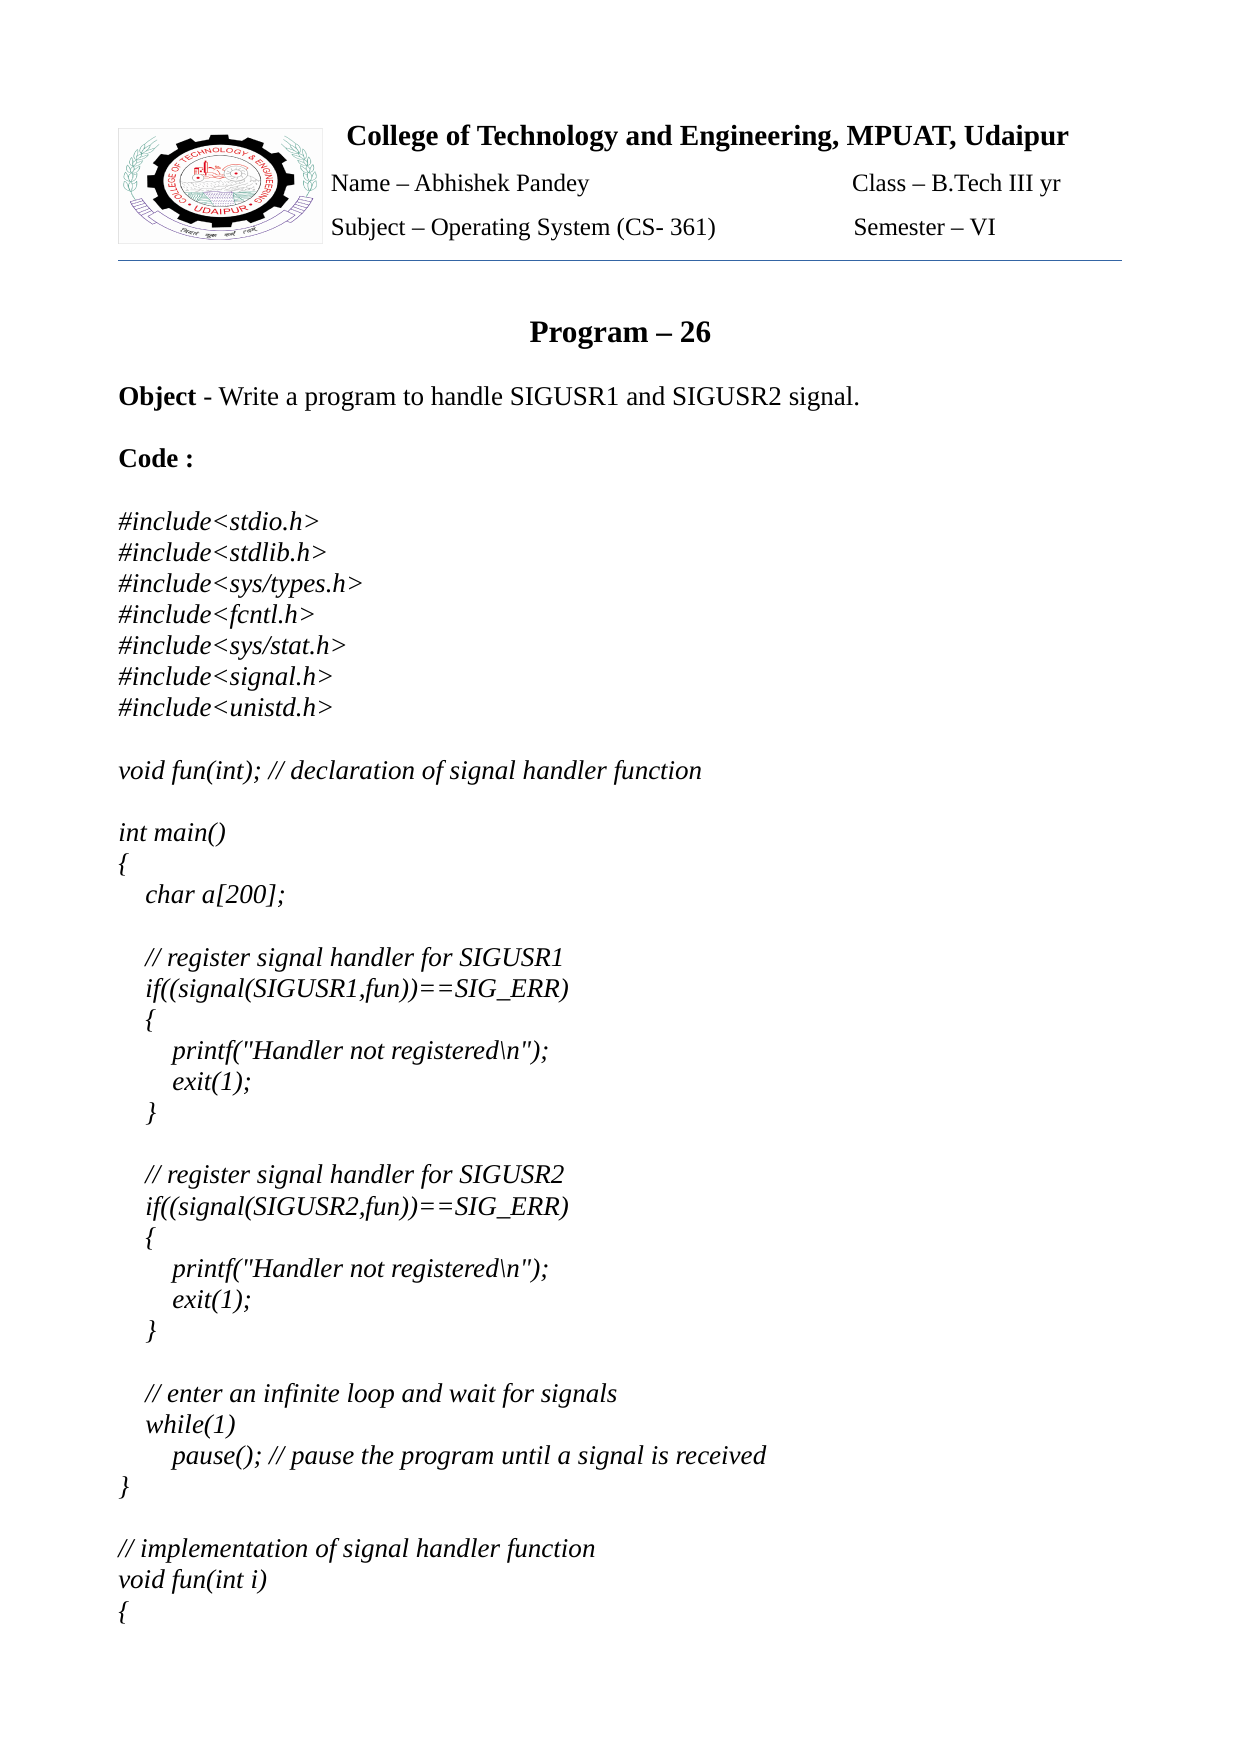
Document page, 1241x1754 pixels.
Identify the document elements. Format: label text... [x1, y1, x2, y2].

text { [118, 1221, 1122, 1252]
text { [118, 1595, 1122, 1626]
picture [118, 128, 323, 244]
text #include<fcntl.h> [118, 598, 1122, 629]
text while(1) [118, 1408, 1122, 1439]
text #include<signal.h> [118, 660, 1122, 691]
text exit(1); [118, 1065, 1122, 1096]
text if((signal(SIGUSR2,fun))==SIG_ERR) [118, 1190, 1122, 1221]
text pause(); // pause the program until a signal is received [118, 1439, 1122, 1470]
text char a[200]; [118, 878, 1122, 909]
text // register signal handler for SIGUSR2 [118, 1159, 1122, 1190]
text #include<sys/stat.h> [118, 629, 1122, 660]
text { [118, 1003, 1122, 1034]
text void fun(int); // declaration of signal handler function [118, 754, 1122, 785]
text printf("Handler not registered\n"); [118, 1034, 1122, 1065]
text #include<stdlib.h> [118, 536, 1122, 567]
text } [118, 1470, 1122, 1501]
text // implementation of signal handler function [118, 1532, 1122, 1563]
text Code : [118, 442, 1122, 473]
text Program – 26 [118, 313, 1122, 349]
text #include<sys/types.h> [118, 567, 1122, 598]
text int main() [118, 816, 1122, 847]
text { [118, 847, 1122, 878]
text printf("Handler not registered\n"); [118, 1252, 1122, 1283]
text } [118, 1096, 1122, 1127]
text // enter an infinite loop and wait for signals [118, 1377, 1122, 1408]
text #include<unistd.h> [118, 691, 1122, 723]
text if((signal(SIGUSR1,fun))==SIG_ERR) [118, 972, 1122, 1003]
text Object - Write a program to handle SIGUSR1 and SIGUSR2 signal. [118, 380, 1122, 411]
text } [118, 1314, 1122, 1346]
text // register signal handler for SIGUSR1 [118, 941, 1122, 972]
text exit(1); [118, 1283, 1122, 1314]
text #include<stdio.h> [118, 504, 1122, 536]
text void fun(int i) [118, 1563, 1122, 1595]
